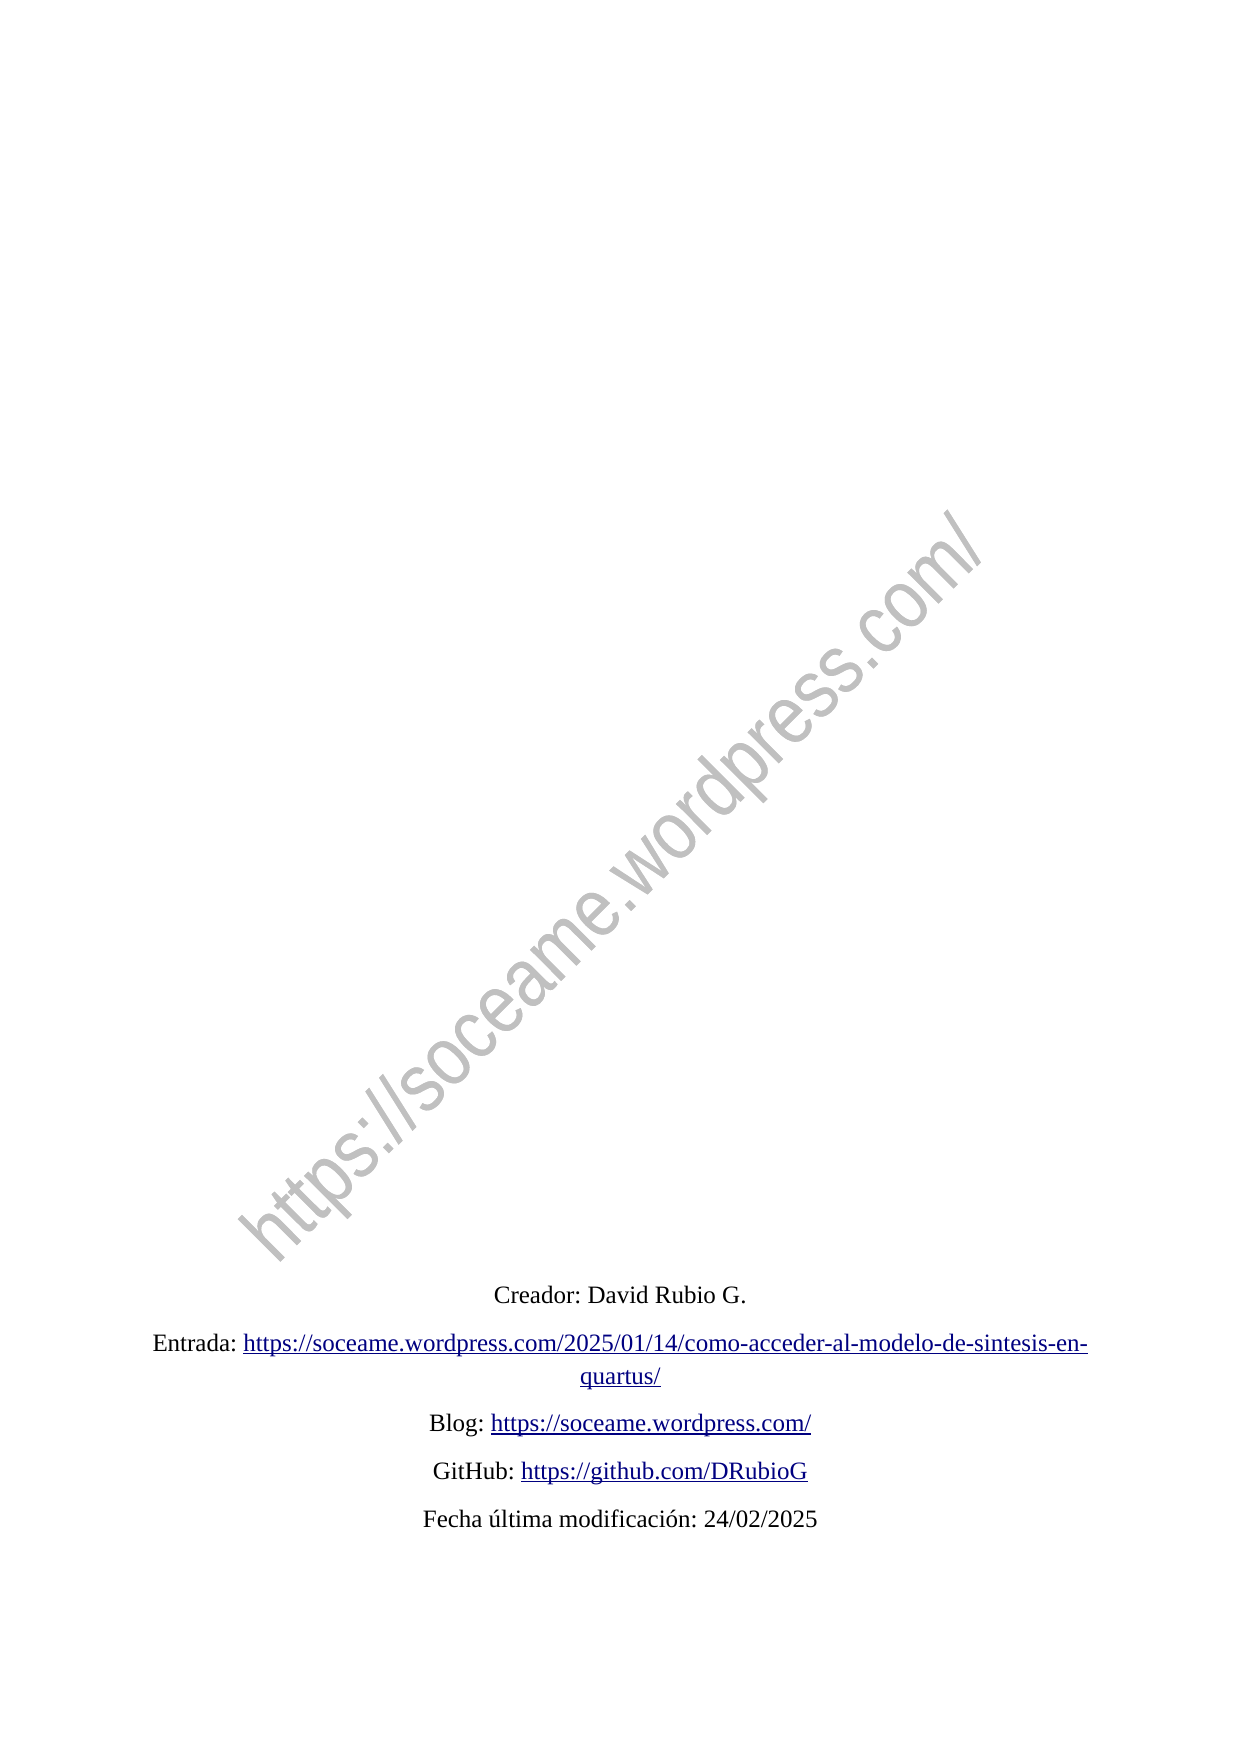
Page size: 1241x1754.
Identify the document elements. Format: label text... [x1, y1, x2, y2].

text Blog: https://soceame.wordpress.com/ [118, 1408, 1122, 1437]
text Entrada: https://soceame.wordpress.com/2025/01/14/como-acceder-al-modelo-de-sintesis-en-quartus/ [118, 1328, 1122, 1389]
text GitHub: https://github.com/DRubioG [118, 1456, 1122, 1485]
text Creador: David Rubio G. [118, 1280, 1122, 1309]
text Fecha última modificación: 24/02/2025 [118, 1504, 1122, 1532]
